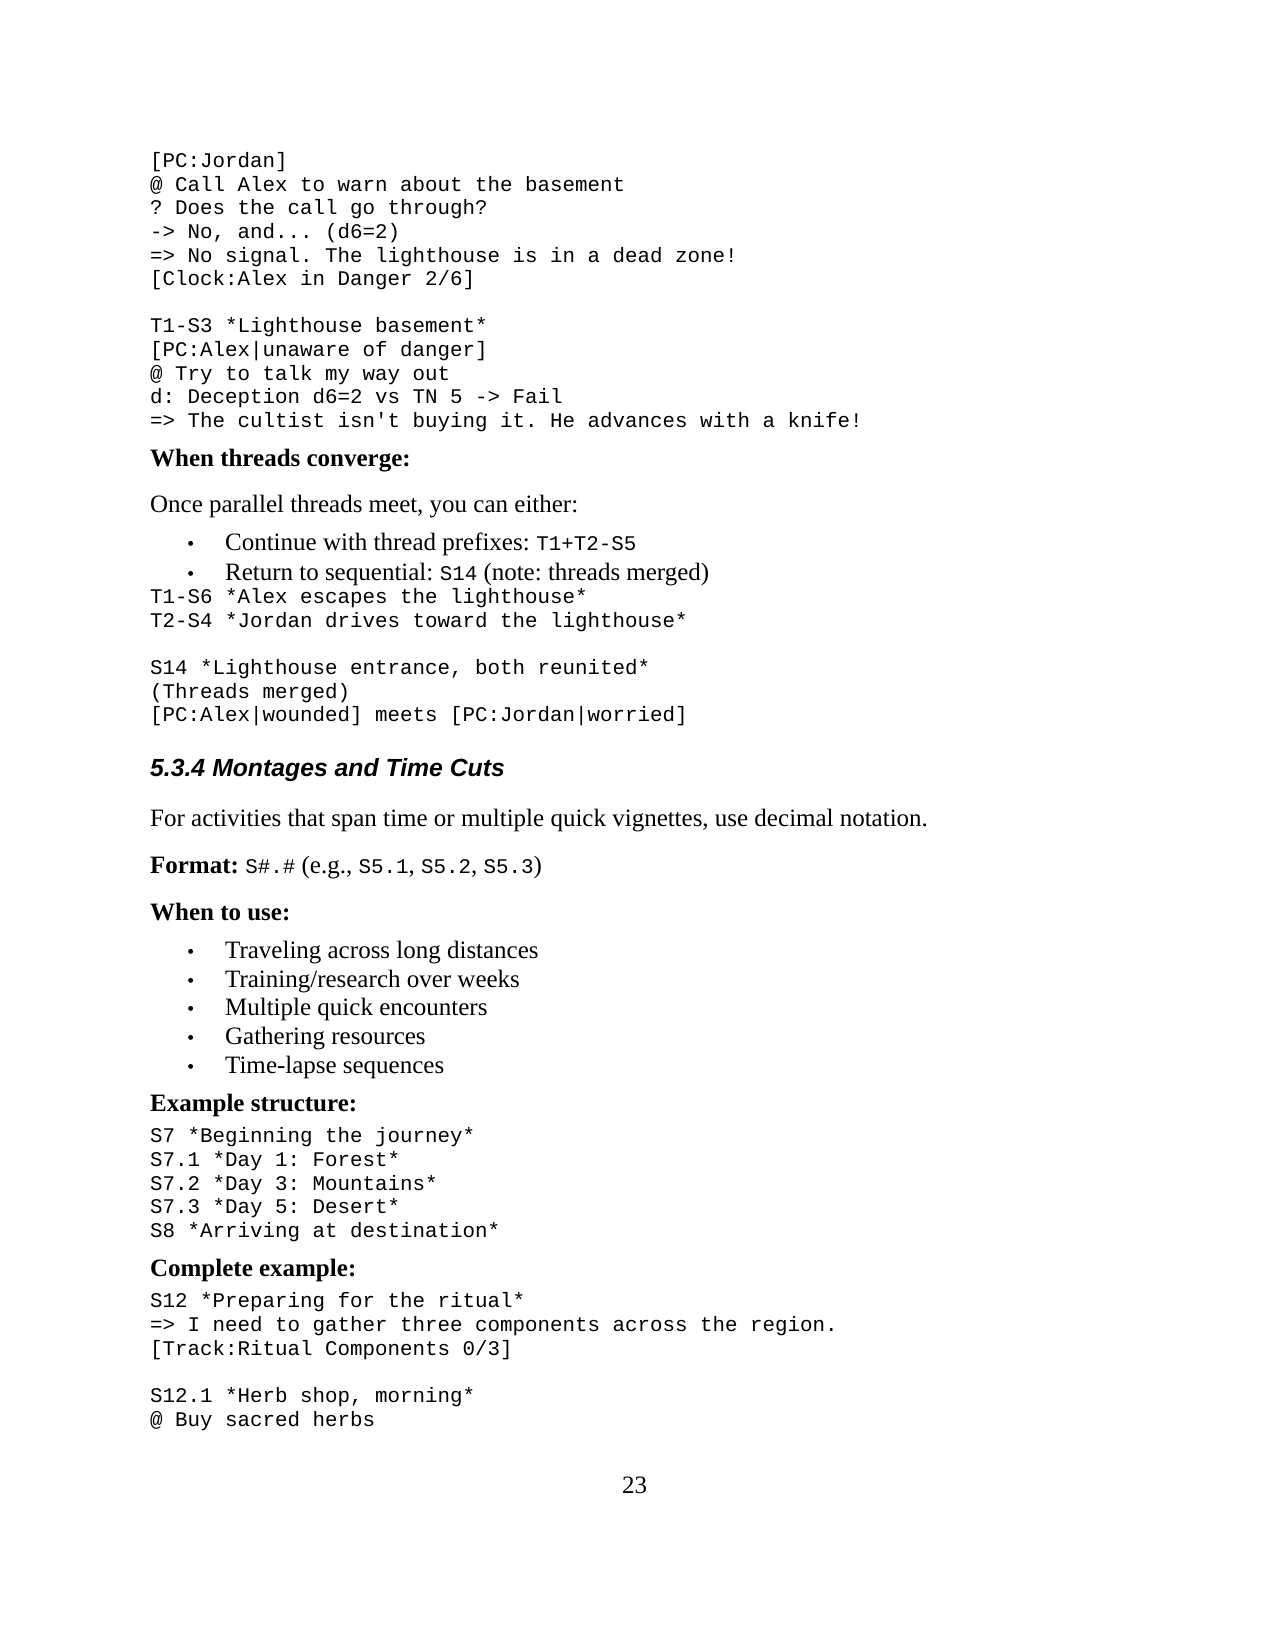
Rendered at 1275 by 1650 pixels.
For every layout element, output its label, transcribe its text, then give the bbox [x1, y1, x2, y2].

text S7.2 *Day 3: Mountains* [150, 1173, 1125, 1196]
text For activities that span time or multiple quick vignettes, use decimal notation. [150, 803, 1125, 832]
text S7.1 *Day 1: Forest* [150, 1149, 1125, 1173]
text => The cultist isn't buying it. He advances with a knife! [150, 410, 1125, 434]
text Format: S#.# (e.g., S5.1, S5.2, S5.3) [150, 850, 1125, 879]
list Traveling across long distances [187, 935, 1125, 964]
text T1-S3 *Lighthouse basement* [150, 316, 1125, 339]
text [PC:Jordan] [150, 150, 1125, 174]
text Example structure: [150, 1088, 1125, 1116]
text S14 *Lighthouse entrance, both reunited* [150, 657, 1125, 681]
text S12.1 *Herb shop, morning* [150, 1385, 1125, 1408]
text S8 *Arriving at destination* [150, 1220, 1125, 1244]
text => I need to gather three components across the region. [150, 1314, 1125, 1338]
list Continue with thread prefixes: T1+T2-S5 [187, 527, 1125, 557]
text T1-S6 *Alex escapes the lighthouse* [150, 586, 1125, 610]
text @ Try to talk my way out [150, 363, 1125, 386]
list Multiple quick encounters [187, 992, 1125, 1021]
text Complete example: [150, 1253, 1125, 1281]
text S12 *Preparing for the ritual* [150, 1290, 1125, 1314]
text [PC:Alex|unaware of danger] [150, 339, 1125, 363]
list Return to sequential: S14 (note: threads merged) [187, 557, 1125, 586]
text (Threads merged) [150, 681, 1125, 704]
text Once parallel threads meet, you can either: [150, 489, 1125, 518]
text [PC:Alex|wounded] meets [PC:Jordan|worried] [150, 704, 1125, 728]
text => No signal. The lighthouse is in a dead zone! [150, 244, 1125, 268]
text S7 *Beginning the journey* [150, 1125, 1125, 1149]
list Time-lapse sequences [187, 1050, 1125, 1079]
text -> No, and... (d6=2) [150, 221, 1125, 244]
subtitle 5.3.4 Montages and Time Cuts [150, 753, 1125, 782]
text @ Buy sacred herbs [150, 1408, 1125, 1432]
text ? Does the call go through? [150, 197, 1125, 221]
text S7.3 *Day 5: Desert* [150, 1196, 1125, 1220]
text d: Deception d6=2 vs TN 5 -> Fail [150, 386, 1125, 410]
text When to use: [150, 897, 1125, 926]
text [Clock:Alex in Danger 2/6] [150, 268, 1125, 292]
list Gathering resources [187, 1021, 1125, 1050]
text T2-S4 *Jordan drives toward the lighthouse* [150, 610, 1125, 633]
text [Track:Ritual Components 0/3] [150, 1338, 1125, 1361]
text When threads converge: [150, 443, 1125, 471]
list Training/research over weeks [187, 964, 1125, 992]
text @ Call Alex to warn about the basement [150, 174, 1125, 197]
